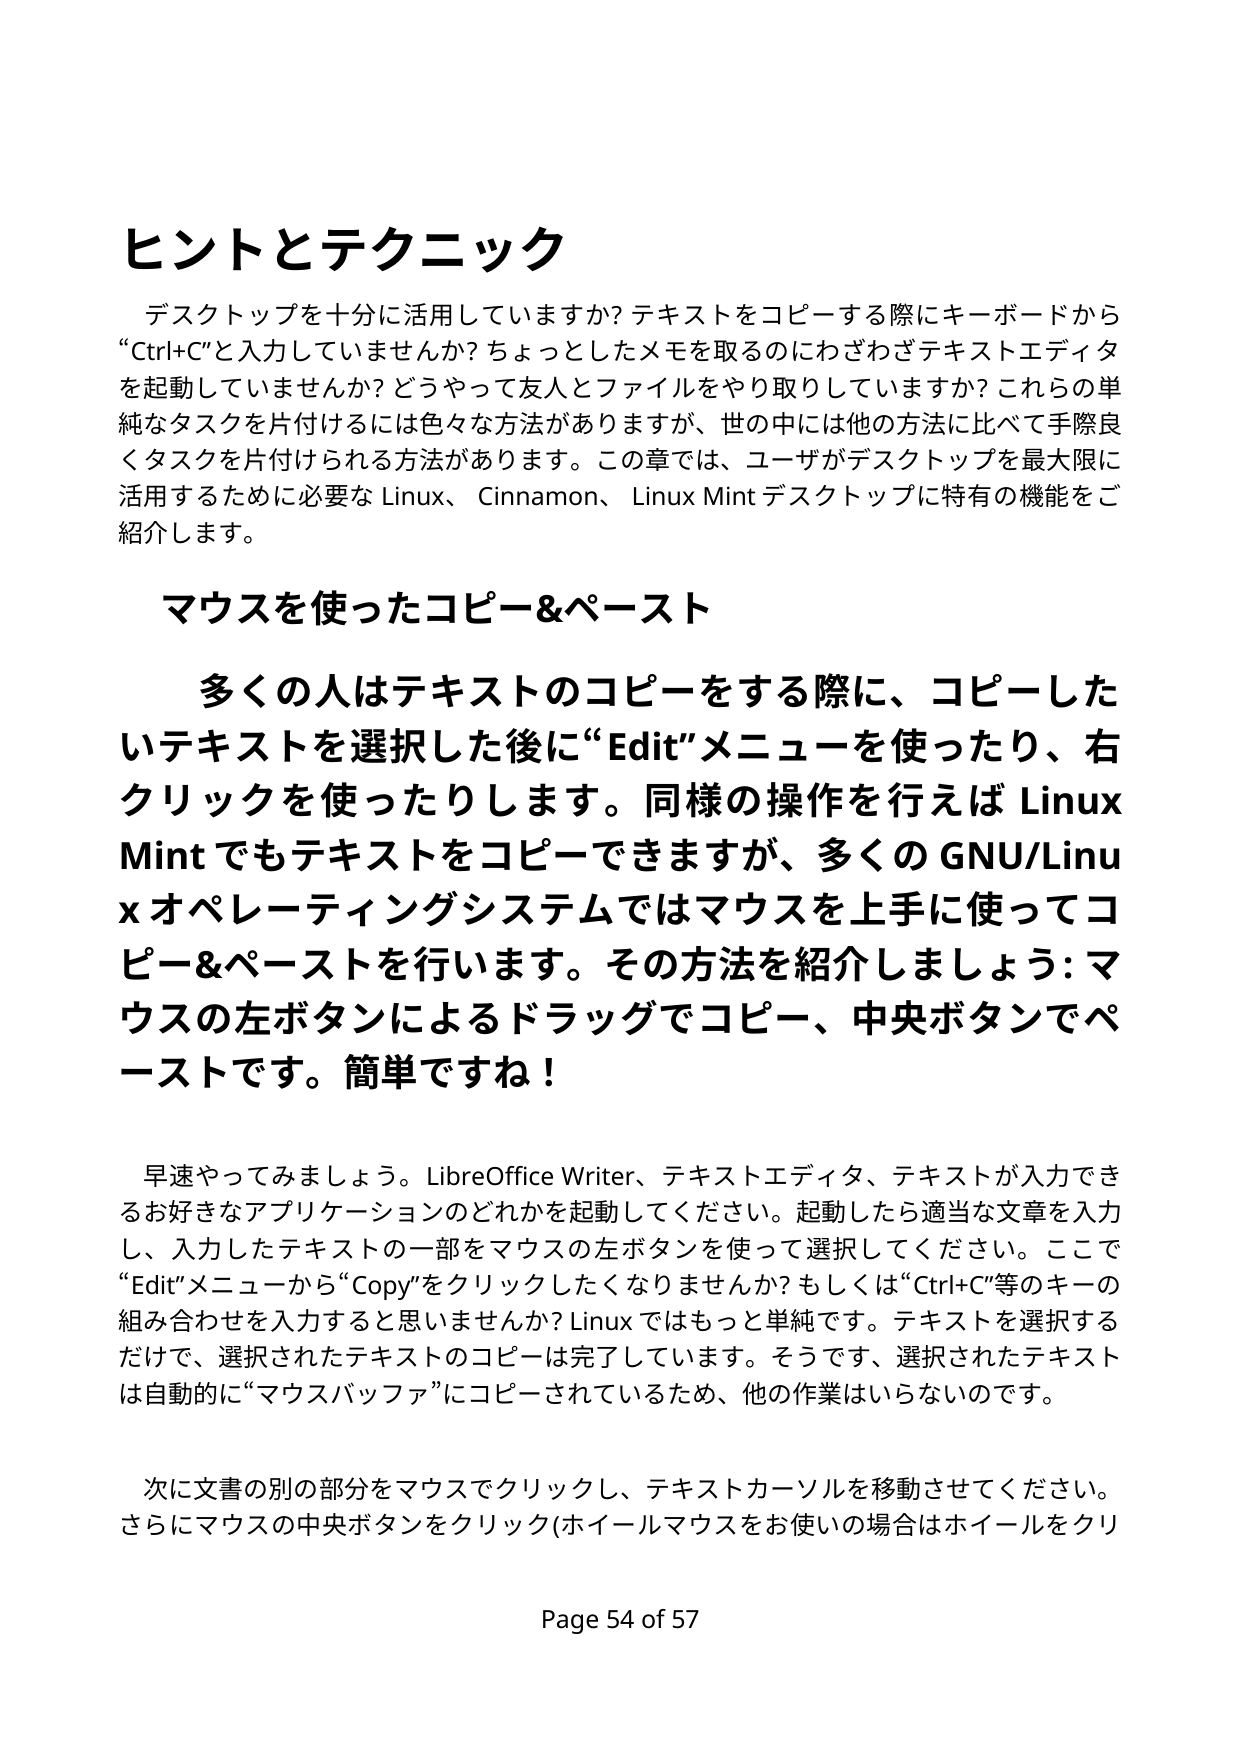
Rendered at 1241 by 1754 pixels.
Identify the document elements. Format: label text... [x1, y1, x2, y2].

text デスクトップを十分に活用していますか? テキストをコピーする際にキーボードから“Ctrl+C”と入力していませんか? ちょっとしたメモを取るのにわざわざテキストエディタを起動していませんか? どうやって友人とファイルをやり取りしていますか? これらの単純なタスクを片付けるには色々な方法がありますが、世の中には他の方法に比べて手際良くタスクを片付けられる方法があります。この章では、ユーザがデスクトップを最大限に活用するために必要なLinux、 Cinnamon、 Linux Mintデスクトップに特有の機能をご紹介します。 [118, 296, 1122, 549]
subtitle マウスを使ったコピー&ペースト [118, 578, 1122, 633]
text 早速やってみましょう。LibreOffice Writer、テキストエディタ、テキストが入力できるお好きなアプリケーションのどれかを起動してください。起動したら適当な文章を入力し、入力したテキストの一部をマウスの左ボタンを使って選択してください。ここで“Edit”メニューから“Copy”をクリックしたくなりませんか? もしくは“Ctrl+C”等のキーの組み合わせを入力すると思いませんか? Linuxではもっと単純です。テキストを選択するだけで、選択されたテキストのコピーは完了しています。そうです、選択されたテキストは自動的に“マウスバッファ”にコピーされているため、他の作業はいらないのです。 [118, 1157, 1122, 1410]
subtitle ヒントとテクニック [118, 211, 1122, 283]
text 次に文書の別の部分をマウスでクリックし、テキストカーソルを移動させてください。さらにマウスの中央ボタンをクリック(ホイールマウスをお使いの場合はホイールをクリ [118, 1469, 1122, 1542]
